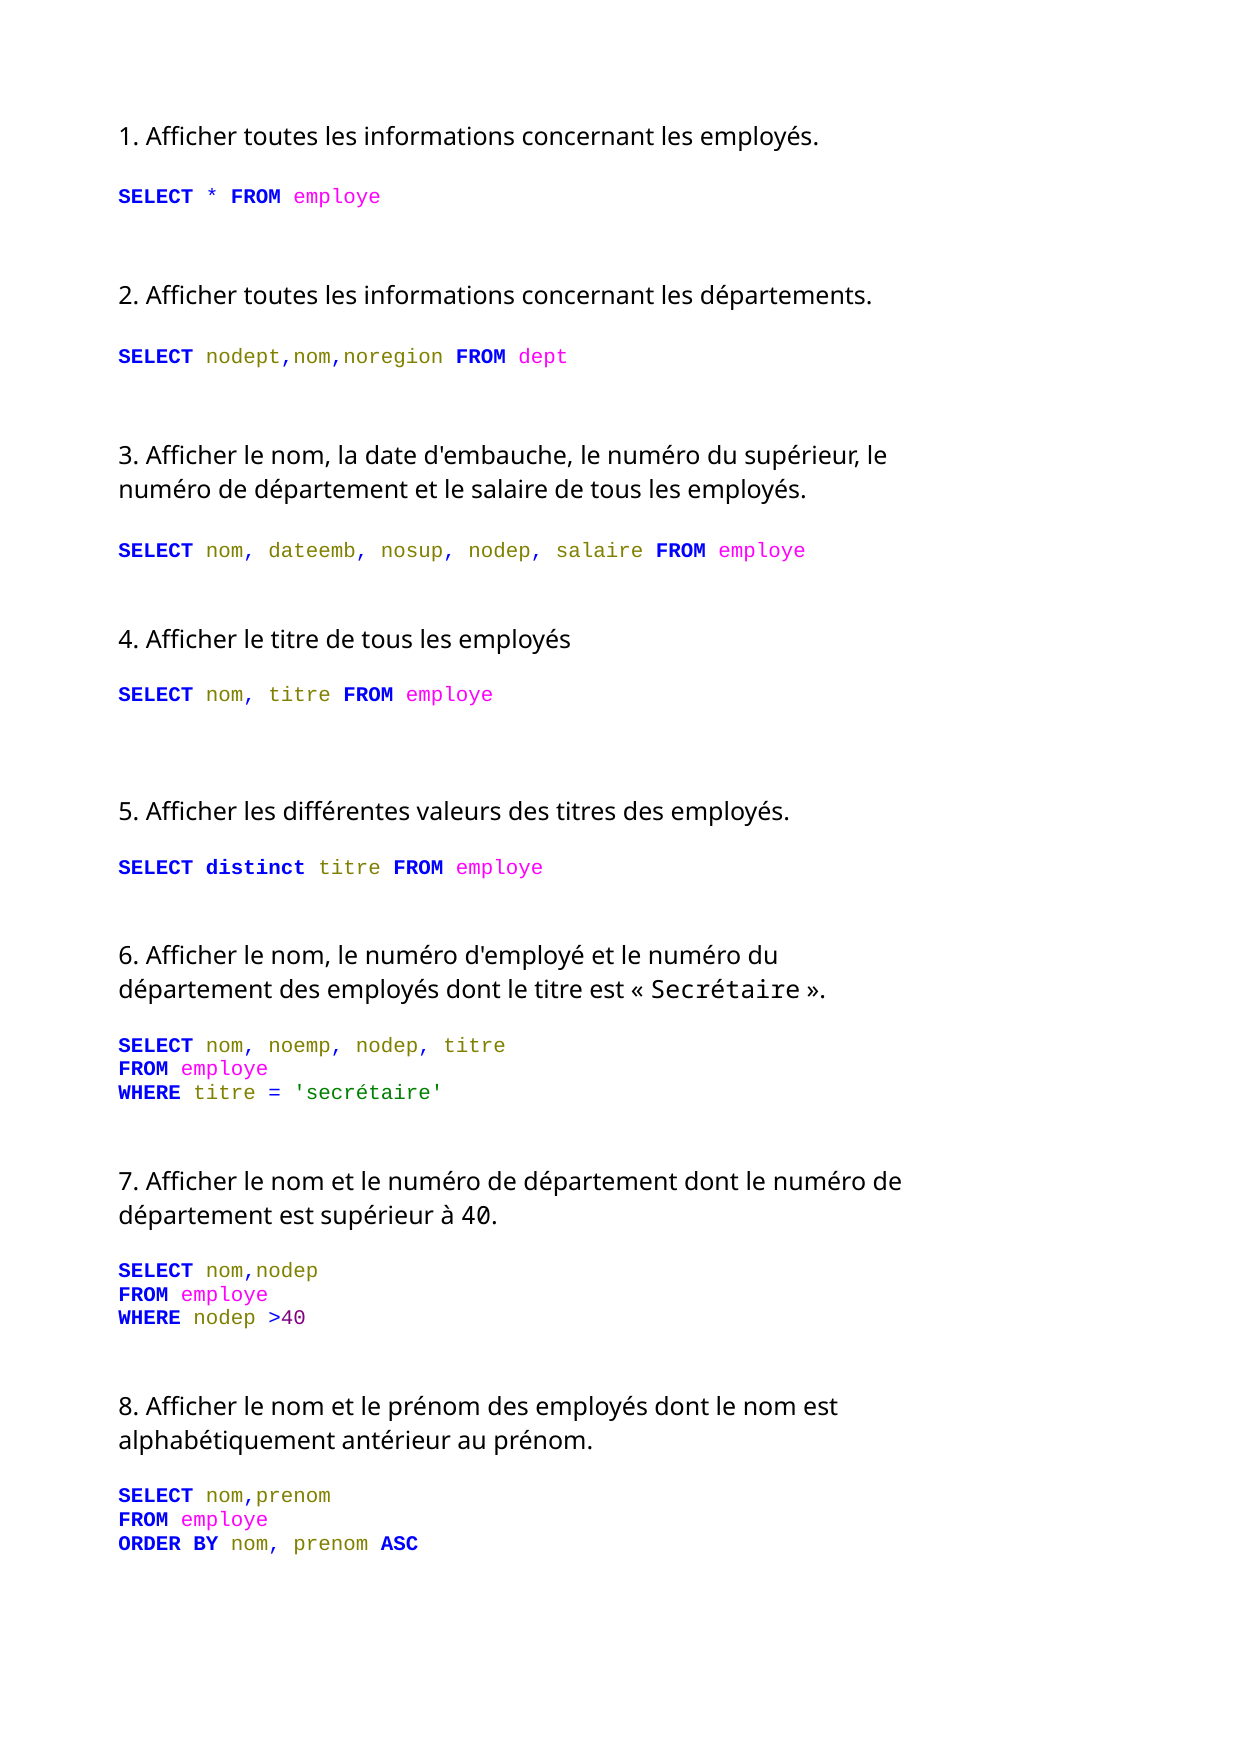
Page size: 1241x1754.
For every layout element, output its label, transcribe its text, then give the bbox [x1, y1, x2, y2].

text 7. Afficher le nom et le numéro de département dont le numéro de département est supérieur à 40. [118, 1163, 1122, 1231]
text FROM employe [118, 1284, 1122, 1307]
text SELECT nom,nodep [118, 1260, 1122, 1284]
text ORDER BY nom, prenom ASC [118, 1533, 1122, 1556]
text 4. Afficher le titre de tous les employés [118, 621, 1122, 655]
text SELECT * FROM employe [118, 186, 1122, 210]
text FROM employe [118, 1509, 1122, 1533]
text SELECT nom,prenom [118, 1485, 1122, 1509]
text SELECT nodept,nom,noregion FROM dept [118, 346, 1122, 370]
text 5. Afficher les différentes valeurs des titres des employés. [118, 794, 1122, 828]
text 2. Afficher toutes les informations concernant les départements. [118, 278, 1122, 312]
text SELECT nom, titre FROM employe [118, 684, 1122, 708]
text WHERE titre = 'secrétaire' [118, 1082, 1122, 1106]
text WHERE nodep >40 [118, 1307, 1122, 1331]
text 6. Afficher le nom, le numéro d'employé et le numéro du département des employés dont le titre est « Secrétaire ». [118, 938, 1122, 1006]
text SELECT nom, dateemb, nosup, nodep, salaire FROM employe [118, 540, 1122, 564]
text 8. Afficher le nom et le prénom des employés dont le nom est alphabétiquement antérieur au prénom. [118, 1388, 1122, 1457]
text SELECT distinct titre FROM employe [118, 857, 1122, 880]
text FROM employe [118, 1058, 1122, 1082]
text SELECT nom, noemp, nodep, titre [118, 1035, 1122, 1058]
text 3. Afficher le nom, la date d'embauche, le numéro du supérieur, le numéro de département et le salaire de tous les employés. [118, 438, 1122, 506]
text 1. Afficher toutes les informations concernant les employés. [118, 118, 1122, 152]
